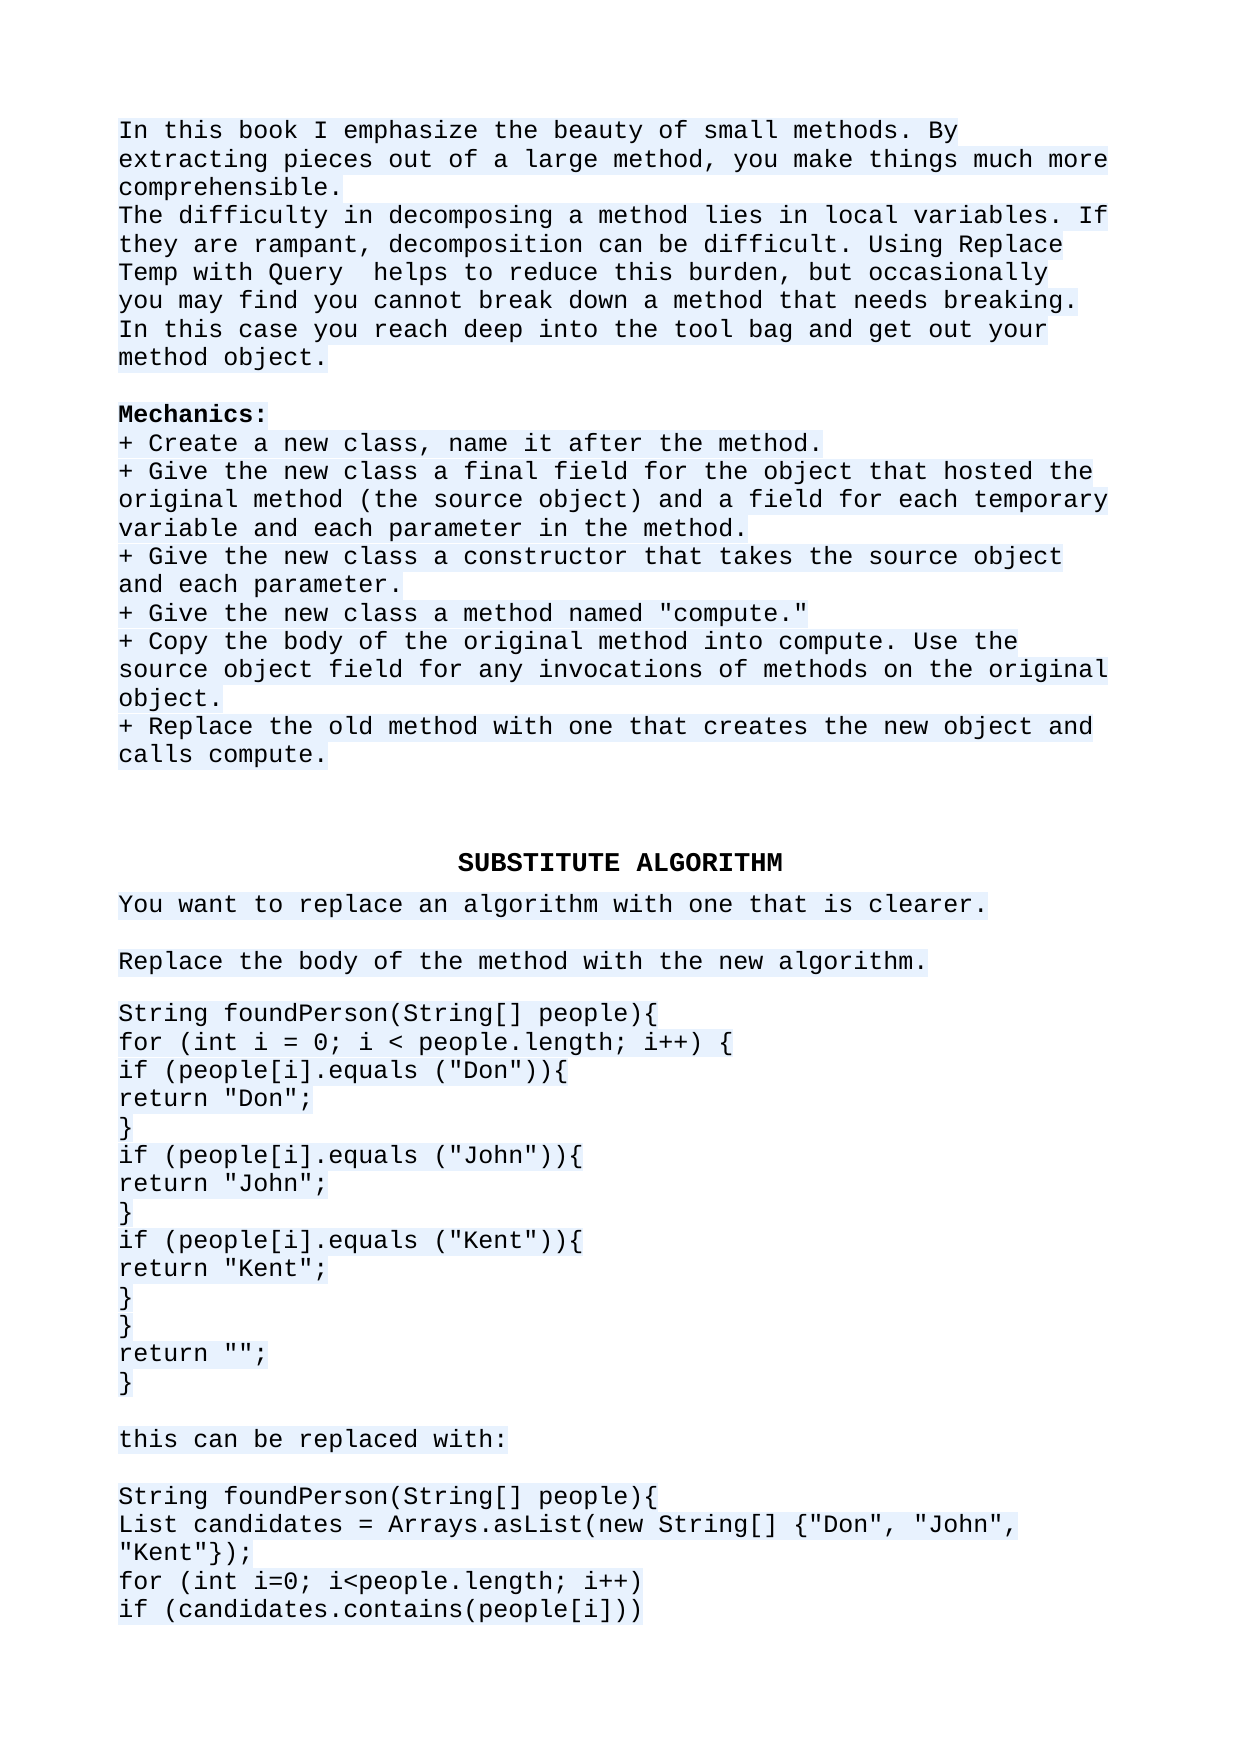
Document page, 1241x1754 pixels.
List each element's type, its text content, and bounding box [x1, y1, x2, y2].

text + Give the new class a final field for the object that hosted the original method (the source object) and a field for each temporary variable and each parameter in the method. [118, 458, 1122, 543]
text return ""; [118, 1341, 1122, 1369]
text You want to replace an algorithm with one that is clearer. [118, 892, 1122, 920]
text for (int i=0; i<people.length; i++) [118, 1568, 1122, 1597]
text if (people[i].equals ("Kent")){ [118, 1227, 1122, 1256]
text } [118, 1199, 1122, 1227]
text In this book I emphasize the beauty of small methods. By extracting pieces out of a large method, you make things much more comprehensible. [118, 118, 1122, 203]
text } [118, 1369, 1122, 1397]
text + Create a new class, name it after the method. [118, 430, 1122, 458]
text String foundPerson(String[] people){ [118, 1001, 1122, 1029]
text this can be replaced with: [118, 1426, 1122, 1454]
text } [118, 1284, 1122, 1312]
text return "Don"; [118, 1086, 1122, 1114]
text return "Kent"; [118, 1256, 1122, 1284]
text + Give the new class a constructor that takes the source object and each parameter. [118, 543, 1122, 600]
text if (people[i].equals ("Don")){ [118, 1057, 1122, 1086]
text you may find you cannot break down a method that needs breaking. In this case you reach deep into the tool bag and get out your method object. [118, 288, 1122, 373]
text + Replace the old method with one that creates the new object and calls compute. [118, 713, 1122, 770]
text for (int i = 0; i < people.length; i++) { [118, 1029, 1122, 1057]
text } [118, 1114, 1122, 1142]
text return "John"; [118, 1171, 1122, 1199]
text "Kent"}); [118, 1540, 1122, 1568]
subtitle SUBSTITUTE ALGORITHM [118, 848, 1122, 879]
text Replace the body of the method with the new algorithm. [118, 949, 1122, 977]
text + Copy the body of the original method into compute. Use the source object field for any invocations of methods on the original object. [118, 628, 1122, 713]
text } [118, 1312, 1122, 1341]
text Mechanics: [118, 402, 1122, 430]
text if (candidates.contains(people[i])) [118, 1597, 1122, 1625]
text if (people[i].equals ("John")){ [118, 1142, 1122, 1171]
text The difficulty in decomposing a method lies in local variables. If they are rampant, decomposition can be difficult. Using Replace Temp with Query helps to reduce this burden, but occasionally [118, 203, 1122, 288]
text List candidates = Arrays.asList(new String[] {"Don", "John", [118, 1512, 1122, 1540]
text + Give the new class a method named "compute." [118, 600, 1122, 628]
text String foundPerson(String[] people){ [118, 1483, 1122, 1512]
